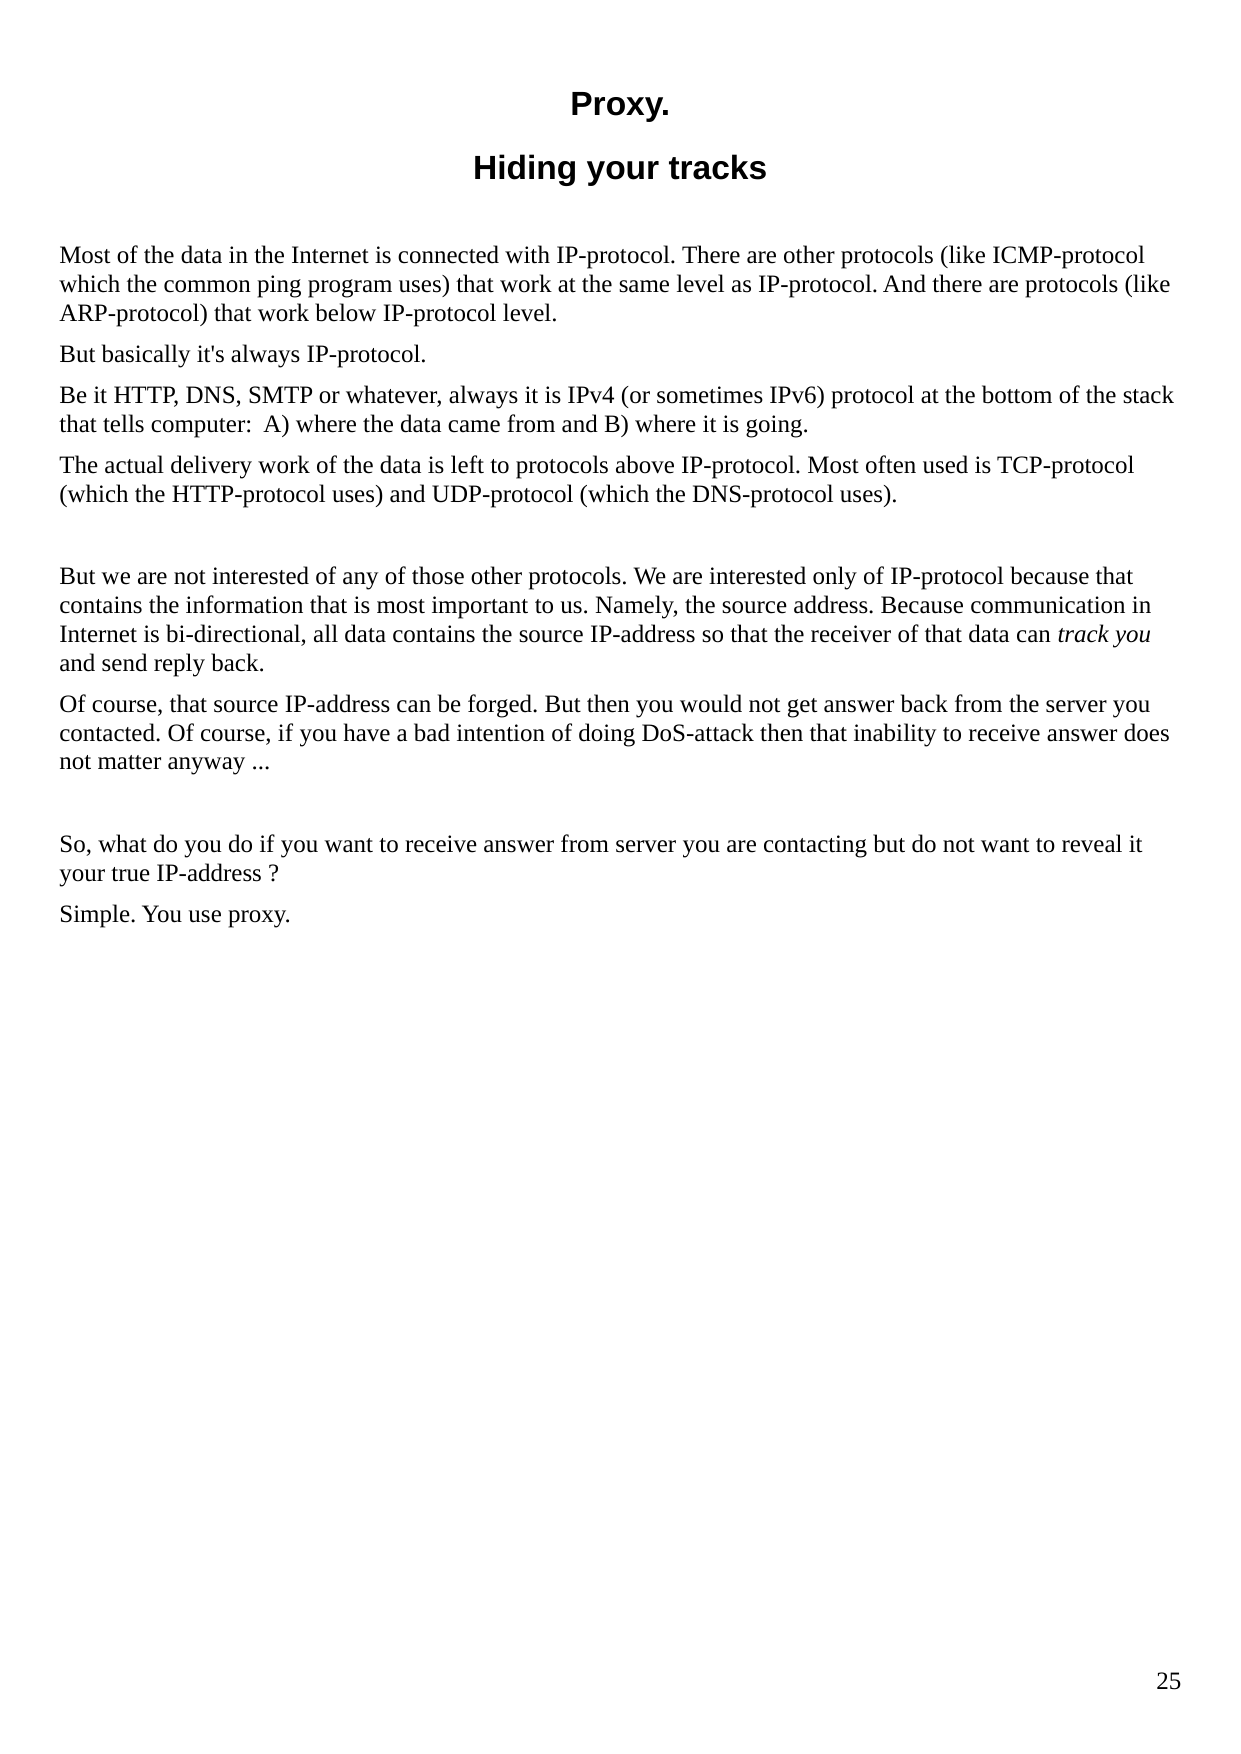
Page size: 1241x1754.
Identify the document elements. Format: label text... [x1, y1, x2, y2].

text Of course, that source IP-address can be forged. But then you would not get answer back from the server you contacted. Of course, if you have a bad intention of doing DoS-attack then that inability to receive answer does not matter anyway ... [59, 689, 1181, 775]
text Most of the data in the Internet is connected with IP-protocol. There are other protocols (like ICMP-protocol which the common ping program uses) that work at the same level as IP-protocol. And there are protocols (like ARP-protocol) that work below IP-protocol level. [59, 240, 1181, 326]
text So, what do you do if you want to receive answer from server you are contacting but do not want to reveal it your true IP-address ? [59, 829, 1181, 886]
subtitle Hiding your tracks [59, 148, 1181, 186]
text The actual delivery work of the data is left to protocols above IP-protocol. Most often used is TCP-protocol (which the HTTP-protocol uses) and UDP-protocol (which the DNS-protocol uses). [59, 450, 1181, 508]
text Be it HTTP, DNS, SMTP or whatever, always it is IPv4 (or sometimes IPv6) protocol at the bottom of the stack that tells computer: A) where the data came from and B) where it is going. [59, 380, 1181, 438]
text Simple. You use proxy. [59, 899, 1181, 928]
subtitle Proxy. [59, 84, 1181, 123]
text But we are not interested of any of those other protocols. We are interested only of IP-protocol because that contains the information that is most important to us. Namely, the source address. Because communication in Internet is bi-directional, all data contains the source IP-address so that the receiver of that data can track you and send reply back. [59, 561, 1181, 676]
text But basically it's always IP-protocol. [59, 339, 1181, 368]
